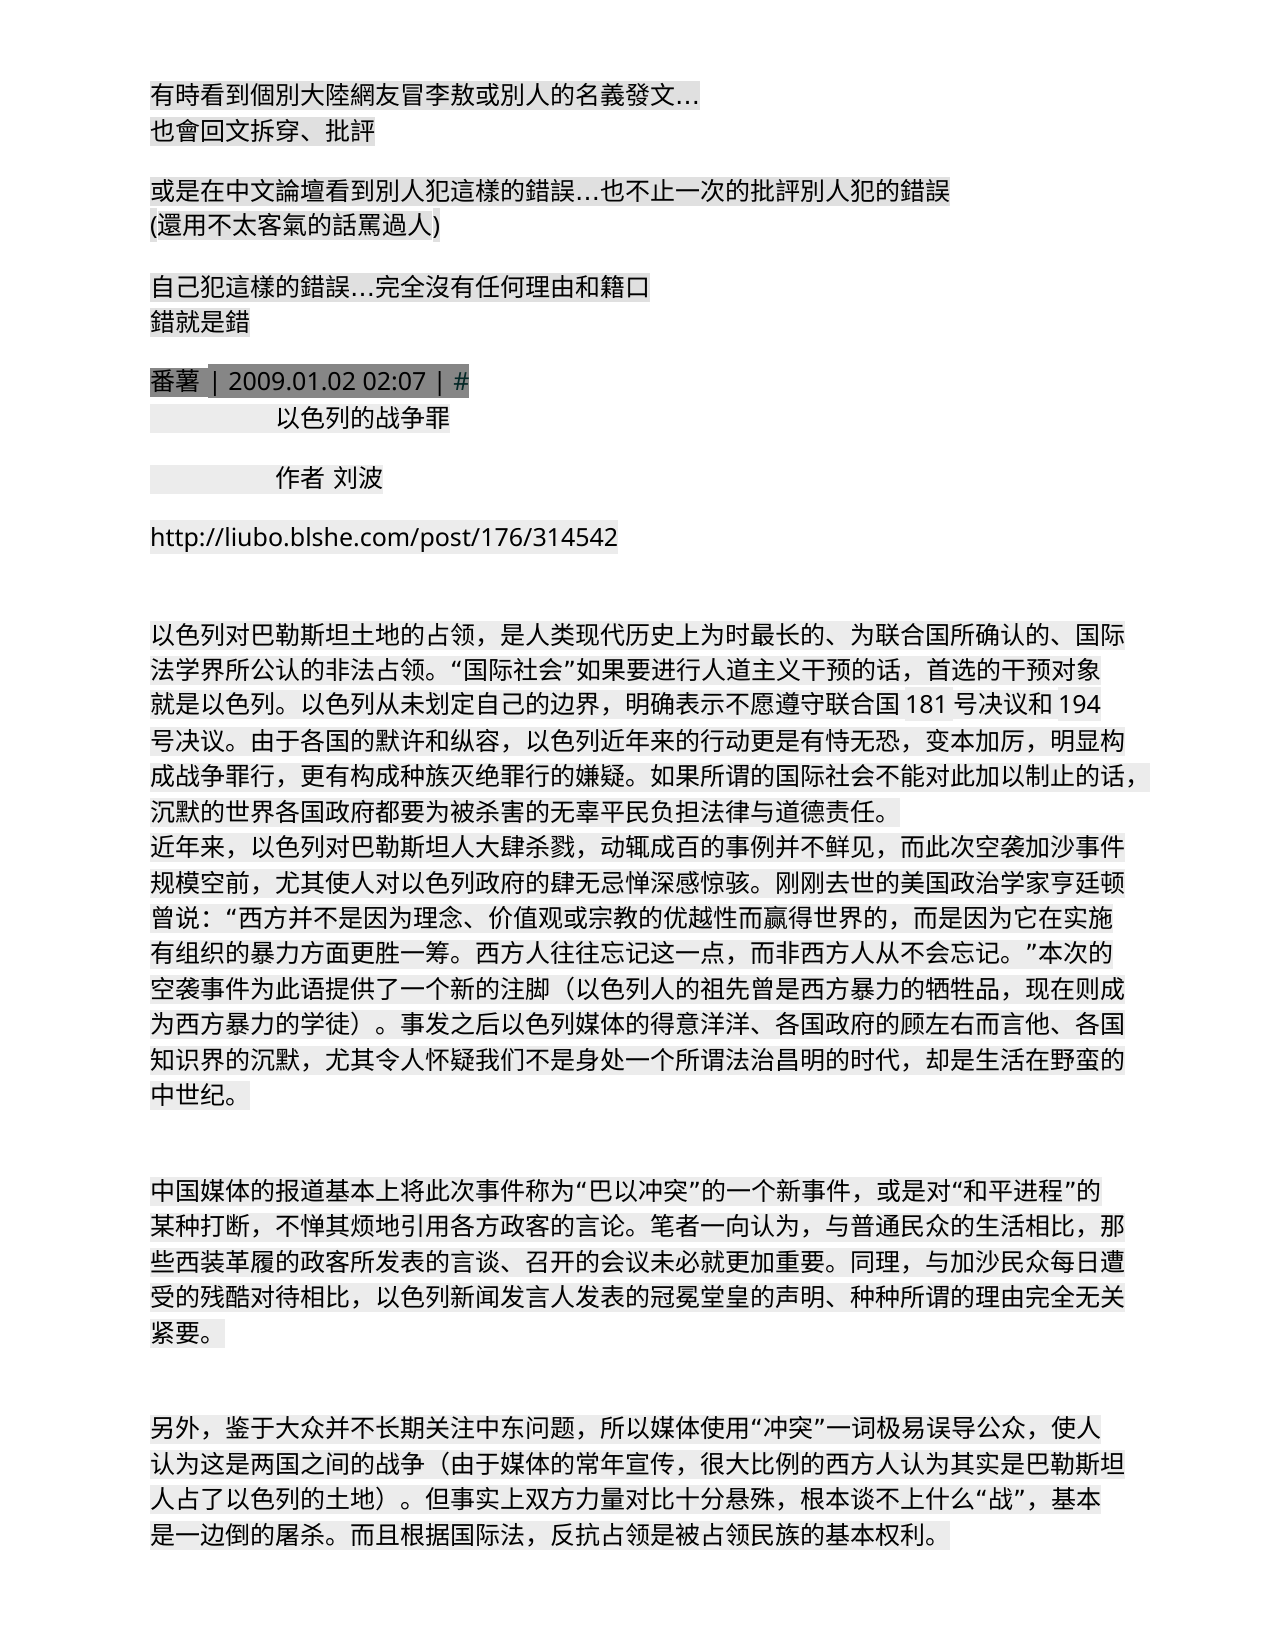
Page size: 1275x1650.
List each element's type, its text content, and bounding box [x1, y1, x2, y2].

text 另外，鉴于大众并不长期关注中东问题，所以媒体使用“冲突”一词极易误导公众，使人认为这是两国之间的战争（由于媒体的常年宣传，很大比例的西方人认为其实是巴勒斯坦人占了以色列的土地）。但事实上双方力量对比十分悬殊，根本谈不上什么“战”，基本是一边倒的屠杀。而且根据国际法，反抗占领是被占领民族的基本权利。 [150, 1373, 1125, 1550]
text 番薯 | 2009.01.02 02:07 | # [150, 362, 1125, 398]
text http://liubo.blshe.com/post/176/314542 [150, 519, 1125, 554]
text 或是在中文論壇看到別人犯這樣的錯誤…也不止一次的批評別人犯的錯誤 (還用不太客氣的話罵過人) [150, 171, 1125, 242]
text 中国媒体的报道基本上将此次事件称为“巴以冲突”的一个新事件，或是对“和平进程”的某种打断，不惮其烦地引用各方政客的言论。笔者一向认为，与普通民众的生活相比，那些西装革履的政客所发表的言谈、召开的会议未必就更加重要。同理，与加沙民众每日遭受的残酷对待相比，以色列新闻发言人发表的冠冕堂皇的声明、种种所谓的理由完全无关紧要。 [150, 1135, 1125, 1348]
text 作者 刘波 [150, 458, 1125, 494]
text 以色列对巴勒斯坦土地的占领，是人类现代历史上为时最长的、为联合国所确认的、国际法学界所公认的非法占领。“国际社会”如果要进行人道主义干预的话，首选的干预对象就是以色列。以色列从未划定自己的边界，明确表示不愿遵守联合国181号决议和194号决议。由于各国的默许和纵容，以色列近年来的行动更是有恃无恐，变本加厉，明显构成战争罪行，更有构成种族灭绝罪行的嫌疑。如果所谓的国际社会不能对此加以制止的话，沉默的世界各国政府都要为被杀害的无辜平民负担法律与道德责任。 近年来，以色列对巴勒斯坦人大肆杀戮，动辄成百的事例并不鲜见，而此次空袭加沙事件规模空前，尤其使人对以色列政府的肆无忌惮深感惊骇。刚刚去世的美国政治学家亨廷顿曾说：“西方并不是因为理念、价值观或宗教的优越性而赢得世界的，而是因为它在实施有组织的暴力方面更胜一筹。西方人往往忘记这一点，而非西方人从不会忘记。”本次的空袭事件为此语提供了一个新的注脚（以色列人的祖先曾是西方暴力的牺牲品，现在则成为西方暴力的学徒）。事发之后以色列媒体的得意洋洋、各国政府的顾左右而言他、各国知识界的沉默，尤其令人怀疑我们不是身处一个所谓法治昌明的时代，却是生活在野蛮的中世纪。 [150, 579, 1125, 1110]
text 以色列的战争罪 [150, 398, 1125, 433]
text 有時看到個別大陸網友冒李敖或別人的名義發文… 也會回文拆穿、批評 [150, 75, 1125, 146]
text 自己犯這樣的錯誤…完全沒有任何理由和籍口 錯就是錯 [150, 267, 1125, 337]
